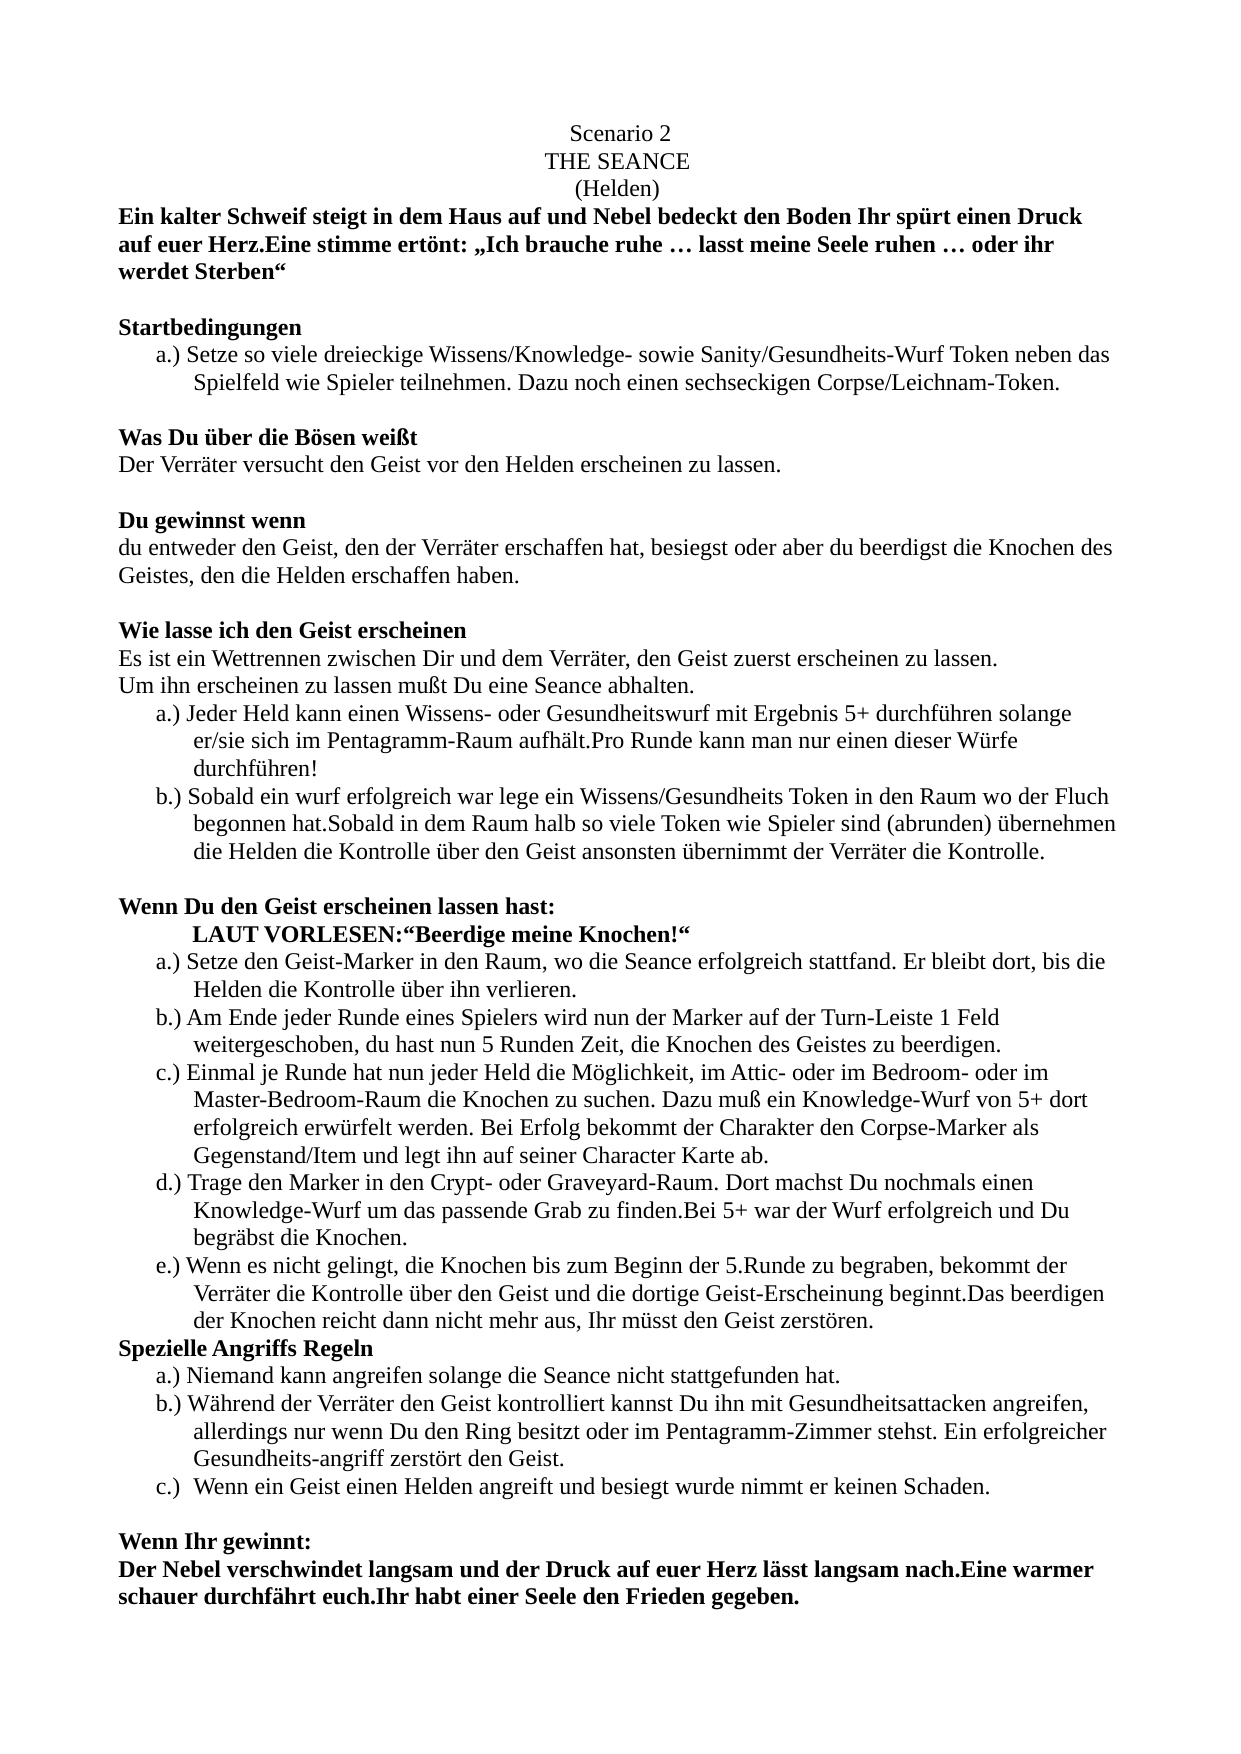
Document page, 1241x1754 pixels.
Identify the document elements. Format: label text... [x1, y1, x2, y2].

text a.) Niemand kann angreifen solange die Seance nicht stattgefunden hat. [156, 1361, 1122, 1389]
subtitle Wie lasse ich den Geist erscheinen [118, 616, 1122, 644]
text Du gewinnst wenn [118, 506, 1122, 533]
text LAUT VORLESEN:“Beerdige meine Knochen!“ [118, 920, 1122, 947]
text c.) Einmal je Runde hat nun jeder Held die Möglichkeit, im Attic- oder im Bedroom- oder im Master-Bedroom-Raum die Knochen zu suchen. Dazu muß ein Knowledge-Wurf von 5+ dort erfolgreich erwürfelt werden. Bei Erfolg bekommt der Charakter den Corpse-Marker als Gegenstand/Item und legt ihn auf seiner Character Karte ab. [156, 1058, 1122, 1168]
text Scenario 2 [118, 118, 1122, 147]
list Wenn ein Geist einen Helden angreift und besiegt wurde nimmt er keinen Schaden. [156, 1472, 1122, 1499]
text b.) Am Ende jeder Runde eines Spielers wird nun der Marker auf der Turn-Leiste 1 Feld weitergeschoben, du hast nun 5 Runden Zeit, die Knochen des Geistes zu beerdigen. [156, 1003, 1122, 1058]
text Ein kalter Schweif steigt in dem Haus auf und Nebel bedeckt den Boden Ihr spürt einen Druck auf euer Herz.Eine stimme ertönt: „Ich brauche ruhe … lasst meine Seele ruhen … oder ihr werdet Sterben“ [118, 202, 1122, 285]
text (Helden) [118, 174, 1122, 202]
text Es ist ein Wettrennen zwischen Dir und dem Verräter, den Geist zuerst erscheinen zu lassen. [118, 644, 1122, 671]
text a.) Jeder Held kann einen Wissens- oder Gesundheitswurf mit Ergebnis 5+ durchführen solange er/sie sich im Pentagramm-Raum aufhält.Pro Runde kann man nur einen dieser Würfe durchführen! [156, 699, 1122, 782]
list Wenn Ihr gewinnt: [118, 1527, 1122, 1555]
text d.) Trage den Marker in den Crypt- oder Graveyard-Raum. Dort machst Du nochmals einen Knowledge-Wurf um das passende Grab zu finden.Bei 5+ war der Wurf erfolgreich und Du begräbst die Knochen. [156, 1168, 1122, 1251]
text Wenn Du den Geist erscheinen lassen hast: [118, 892, 1122, 920]
text a.) Setze den Geist-Marker in den Raum, wo die Seance erfolgreich stattfand. Er bleibt dort, bis die Helden die Kontrolle über ihn verlieren. [156, 947, 1122, 1003]
text e.) Wenn es nicht gelingt, die Knochen bis zum Beginn der 5.Runde zu begraben, bekommt der Verräter die Kontrolle über den Geist und die dortige Geist-Erscheinung beginnt.Das beerdigen der Knochen reicht dann nicht mehr aus, Ihr müsst den Geist zerstören. [156, 1251, 1122, 1334]
subtitle Startbedingungen [118, 312, 1122, 340]
list Der Nebel verschwindet langsam und der Druck auf euer Herz lässt langsam nach.Eine warmer schauer durchfährt euch.Ihr habt einer Seele den Frieden gegeben. [118, 1555, 1122, 1610]
text Der Verräter versucht den Geist vor den Helden erscheinen zu lassen. [118, 451, 1122, 478]
text a.) Setze so viele dreieckige Wissens/Knowledge- sowie Sanity/Gesundheits-Wurf Token neben das Spielfeld wie Spieler teilnehmen. Dazu noch einen sechseckigen Corpse/Leichnam-Token. [156, 340, 1122, 395]
text du entweder den Geist, den der Verräter erschaffen hat, besiegst oder aber du beerdigst die Knochen des Geistes, den die Helden erschaffen haben. [118, 533, 1122, 588]
text Was Du über die Bösen weißt [118, 423, 1122, 451]
text THE SEANCE [118, 147, 1122, 174]
text b.) Sobald ein wurf erfolgreich war lege ein Wissens/Gesundheits Token in den Raum wo der Fluch begonnen hat.Sobald in dem Raum halb so viele Token wie Spieler sind (abrunden) übernehmen die Helden die Kontrolle über den Geist ansonsten übernimmt der Verräter die Kontrolle. [156, 782, 1122, 864]
subtitle Spezielle Angriffs Regeln [118, 1334, 1122, 1361]
text Um ihn erscheinen zu lassen mußt Du eine Seance abhalten. [118, 671, 1122, 699]
text b.) Während der Verräter den Geist kontrolliert kannst Du ihn mit Gesundheitsattacken angreifen, allerdings nur wenn Du den Ring besitzt oder im Pentagramm-Zimmer stehst. Ein erfolgreicher Gesundheits-angriff zerstört den Geist. [156, 1389, 1122, 1472]
